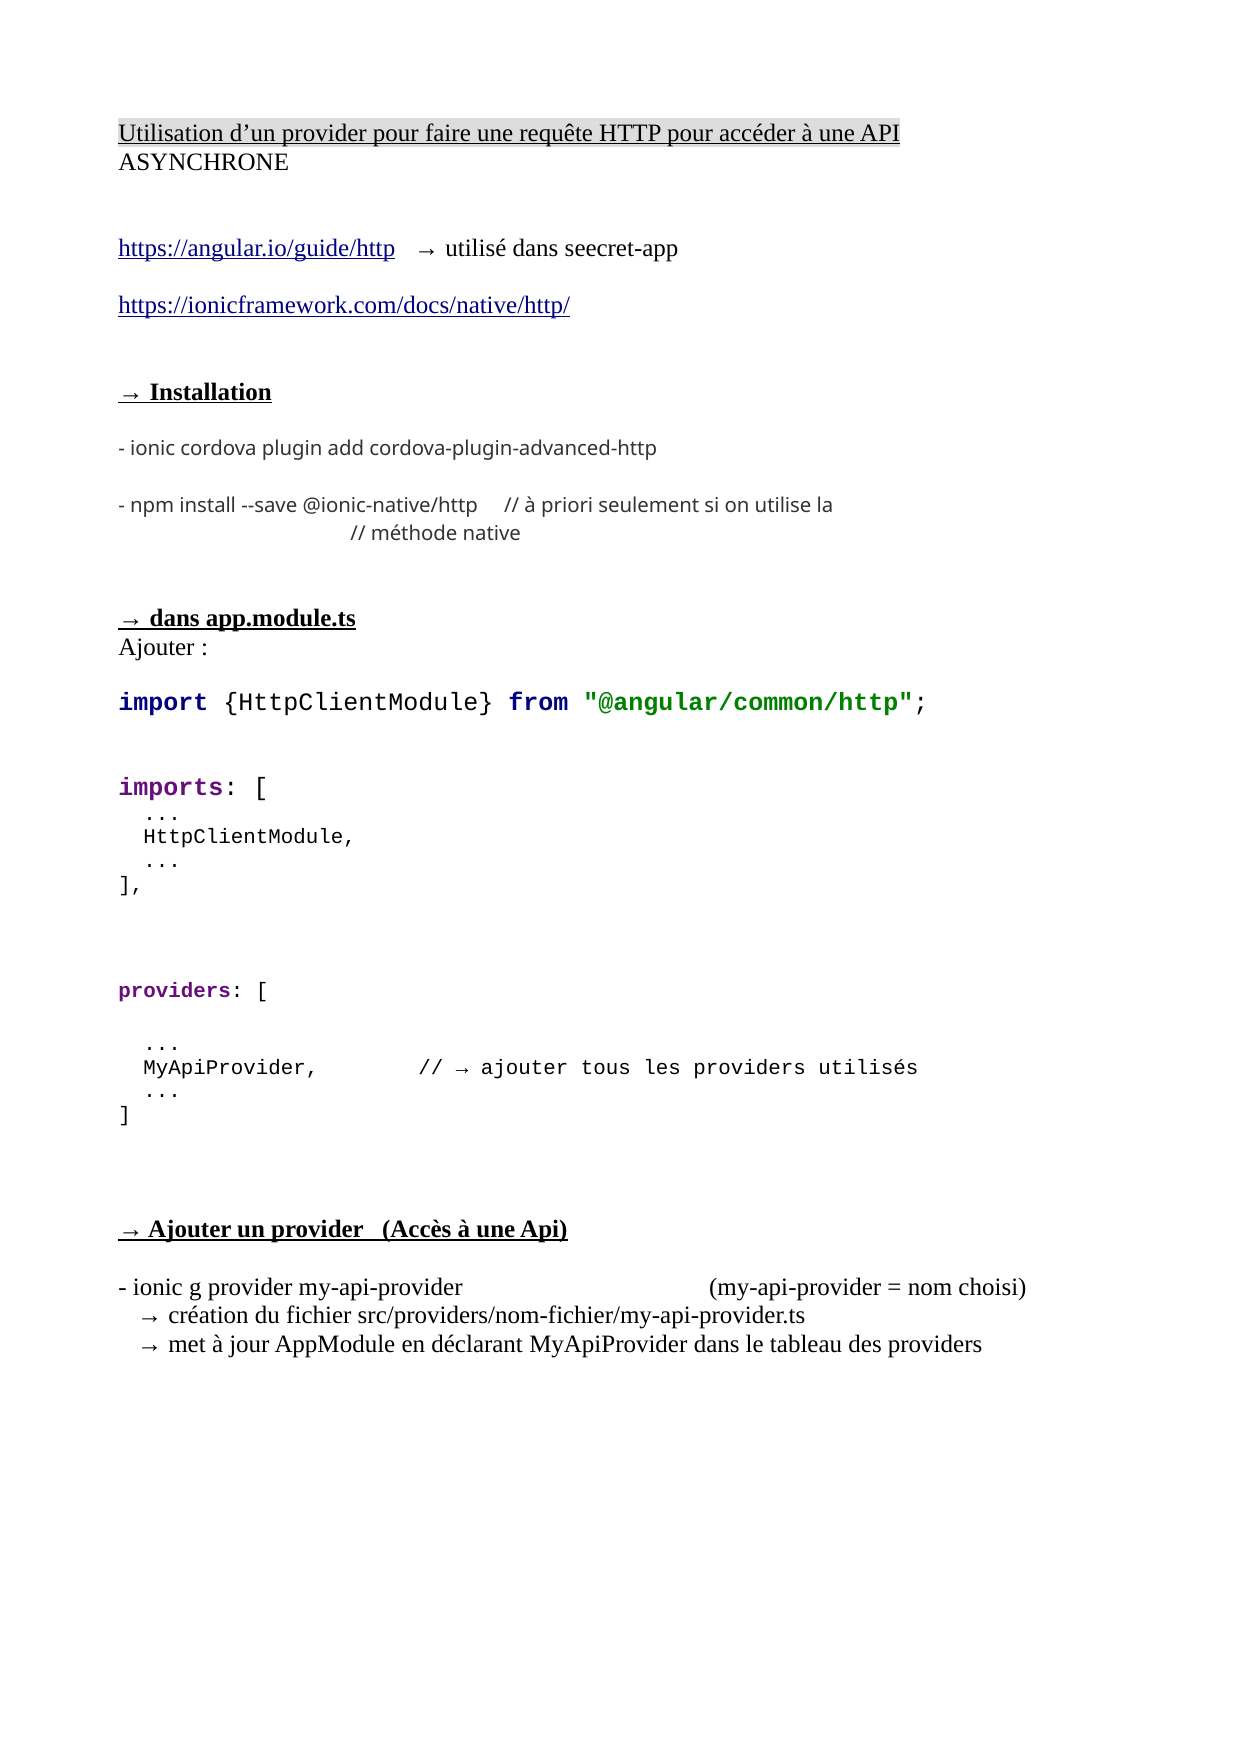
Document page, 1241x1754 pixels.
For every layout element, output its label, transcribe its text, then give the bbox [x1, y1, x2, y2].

text Utilisation d’un provider pour faire une requête HTTP pour accéder à une API [118, 118, 1122, 147]
text ], [118, 874, 1122, 897]
text → Installation [118, 377, 1122, 406]
text - npm install --save @ionic-native/http // à priori seulement si on utilise la // méthode native [118, 490, 1122, 546]
text → met à jour AppModule en déclarant MyApiProvider dans le tableau des providers [118, 1329, 1122, 1358]
text ] [118, 1104, 1122, 1128]
text import {HttpClientModule} from "@angular/common/http"; [118, 689, 1122, 718]
text → création du fichier src/providers/nom-fichier/my-api-provider.ts [118, 1301, 1122, 1329]
text imports: [ [118, 774, 1122, 803]
text - ionic cordova plugin add cordova-plugin-advanced-http [118, 434, 1122, 462]
text - ionic g provider my-api-provider (my-api-provider = nom choisi) [118, 1272, 1122, 1301]
text MyApiProvider, // → ajouter tous les providers utilisés [118, 1057, 1122, 1081]
text ... [118, 1081, 1122, 1104]
text ... [118, 850, 1122, 874]
text ... [118, 1033, 1122, 1057]
text ... [118, 803, 1122, 827]
text → Ajouter un provider (Accès à une Api) [118, 1214, 1122, 1243]
text HttpClientModule, [118, 827, 1122, 850]
text Ajouter : [118, 632, 1122, 661]
text https://angular.io/guide/http → utilisé dans seecret-app [118, 233, 1122, 262]
text https://ionicframework.com/docs/native/http/ [118, 291, 1122, 319]
text → dans app.module.ts [118, 603, 1122, 632]
text ASYNCHRONE [118, 147, 1122, 176]
text providers: [ [118, 980, 1122, 1004]
